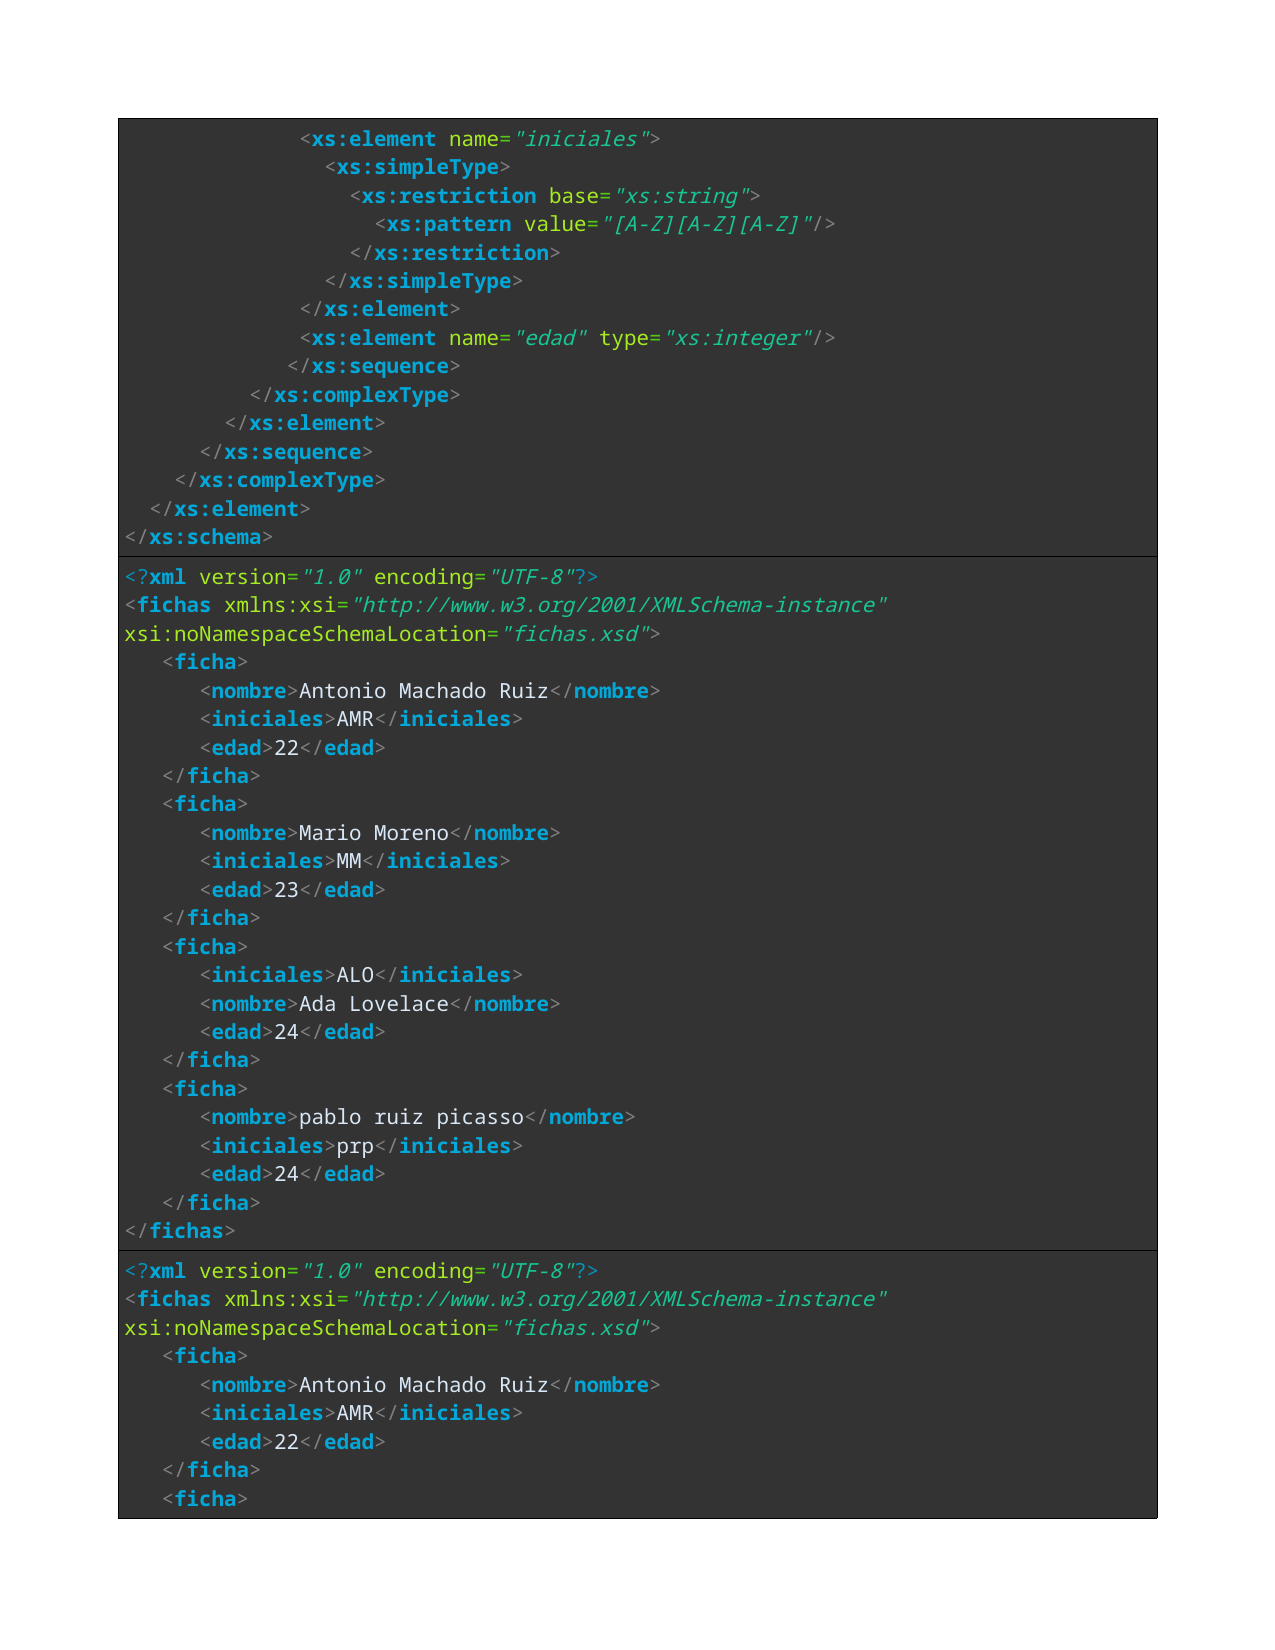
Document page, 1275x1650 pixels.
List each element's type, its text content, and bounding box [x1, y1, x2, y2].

table_header <xs:element name="iniciales"> <xs:simpleType> <xs:restriction base="xs:string"> <xs:pattern value="[A-Z][A-Z][A-Z]"/> </xs:restriction> </xs:simpleType> </xs:element> <xs:element name="edad" type="xs:integer"/> </xs:sequence> </xs:complexType> </xs:element> </xs:sequence> </xs:complexType> </xs:element> </xs:schema> [119, 119, 1157, 556]
table_cell <?xml version="1.0" encoding="UTF-8"?> <fichas xmlns:xsi="http://www.w3.org/2001/XMLSchema-instance" xsi:noNamespaceSchemaLocation="fichas.xsd"> <ficha> <nombre>Antonio Machado Ruiz</nombre> <iniciales>AMR</iniciales> <edad>22</edad> </ficha> <ficha> <nombre>Mario Moreno</nombre> <iniciales>MM</iniciales> <edad>23</edad> </ficha> <ficha> <iniciales>ALO</iniciales> <nombre>Ada Lovelace</nombre> <edad>24</edad> </ficha> <ficha> <nombre>pablo ruiz picasso</nombre> <iniciales>prp</iniciales> <edad>24</edad> </ficha> </fichas> [119, 557, 1157, 1250]
table_cell <?xml version="1.0" encoding="UTF-8"?> <fichas xmlns:xsi="http://www.w3.org/2001/XMLSchema-instance" xsi:noNamespaceSchemaLocation="fichas.xsd"> <ficha> <nombre>Antonio Machado Ruiz</nombre> <iniciales>AMR</iniciales> <edad>22</edad> </ficha> <ficha> [119, 1251, 1157, 1518]
